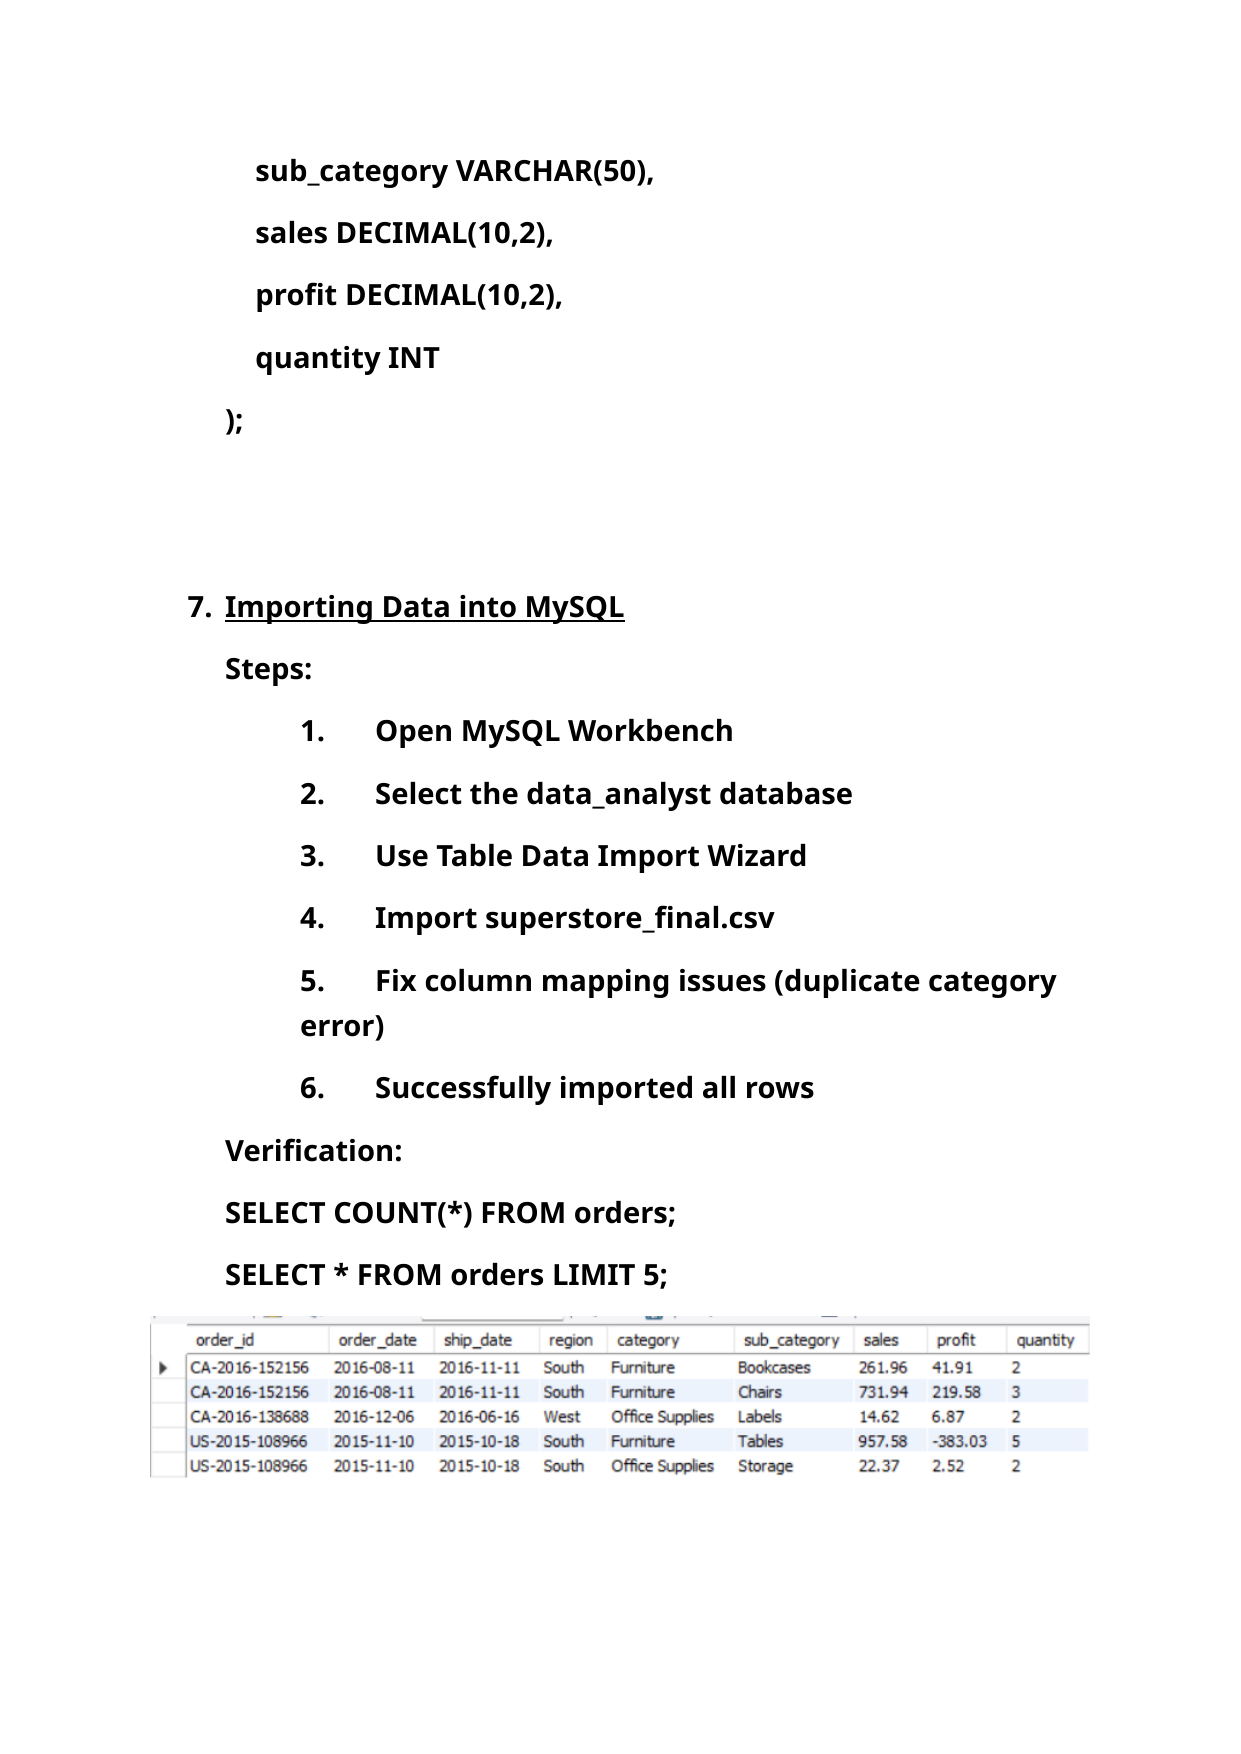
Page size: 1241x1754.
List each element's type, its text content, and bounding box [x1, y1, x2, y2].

list Select the data_analyst database [300, 773, 1090, 813]
text sub_category VARCHAR(50), [225, 150, 1090, 190]
text Steps: [225, 648, 1090, 688]
text SELECT COUNT(*) FROM orders; [225, 1192, 1090, 1232]
text sales DECIMAL(10,2), [225, 212, 1090, 252]
list Successfully imported all rows [300, 1068, 1090, 1107]
list Importing Data into MySQL [187, 586, 1090, 626]
text SELECT * FROM orders LIMIT 5; [225, 1254, 1090, 1294]
text quantity INT [225, 337, 1090, 377]
list Fix column mapping issues (duplicate category error) [300, 960, 1090, 1045]
list Open MySQL Workbench [300, 711, 1090, 750]
list Import superstore_final.csv [300, 897, 1090, 937]
text profit DECIMAL(10,2), [225, 274, 1090, 314]
text ); [225, 399, 1090, 439]
list Use Table Data Import Wizard [300, 835, 1090, 875]
text Verification: [225, 1130, 1090, 1170]
